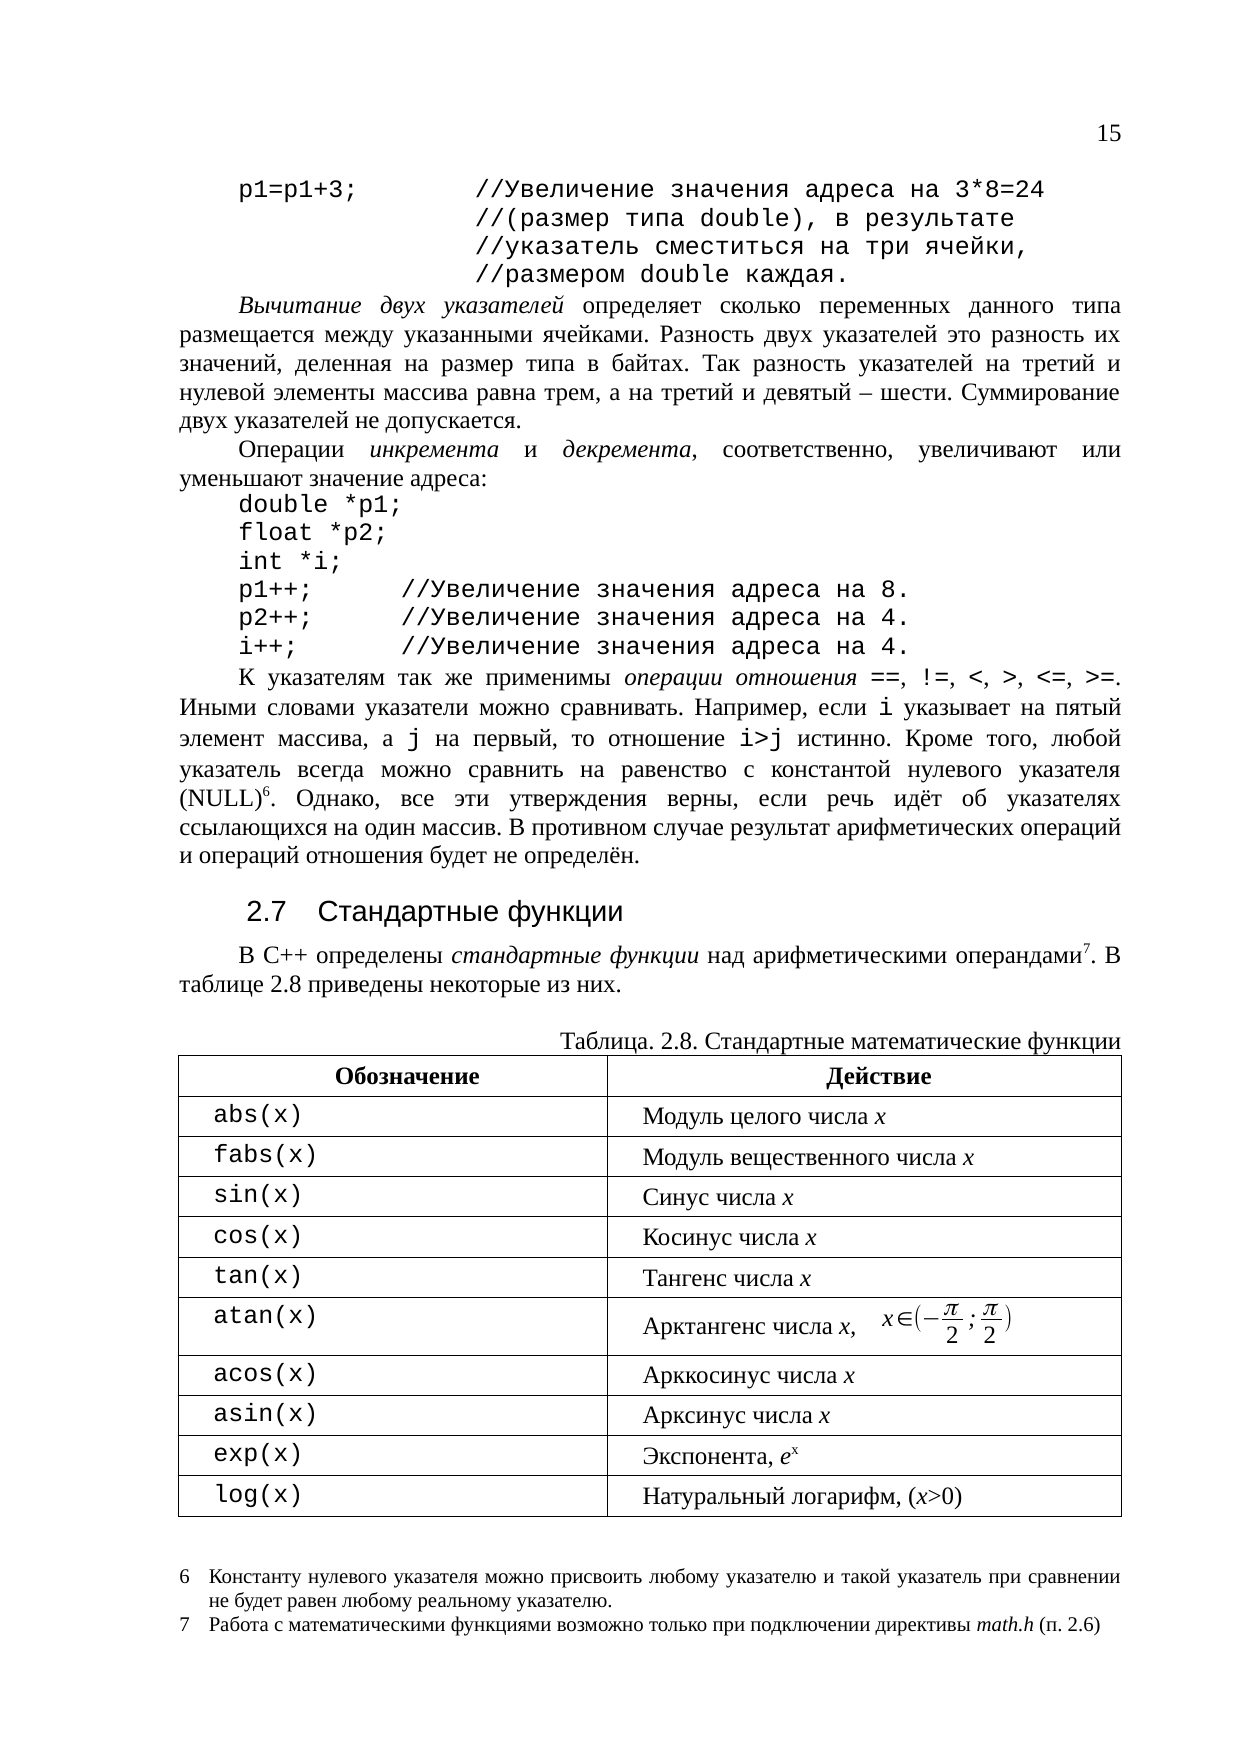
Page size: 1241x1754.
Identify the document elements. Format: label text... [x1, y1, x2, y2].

text //(размер типа double), в результате [179, 205, 1121, 234]
text Вычитание двух указателей определяет сколько переменных данного типа размещается между указанными ячейками. Разность двух указателей это разность их значений, деленная на размер типа в байтах. Так разность указателей на третий и нулевой элементы массива равна трем, а на третий и девятый – шести. Суммирование двух указателей не допускается. [179, 290, 1121, 434]
table_cell log(x) [179, 1476, 607, 1516]
text Константу нулевого указателя можно присвоить любому указателю и такой указатель при сравнении не будет равен любому реальному указателю. [179, 1564, 1121, 1612]
text В C++ определены стандартные функции над арифметическими операндами. В таблице 2.8 приведены некоторые из них. [179, 940, 1121, 998]
table_cell cos(x) [179, 1217, 607, 1257]
text p1++; //Увеличение значения адреса на 8. [179, 577, 1121, 605]
text p1=p1+3; //Увеличение значения адреса на 3*8=24 [179, 177, 1121, 205]
table_cell abs(x) [179, 1097, 607, 1136]
subtitle Стандартные функции [179, 894, 1121, 928]
text Таблица. 2.8. Стандартные математические функции [179, 1026, 1121, 1055]
table_header Действие [608, 1056, 1121, 1096]
table_cell Модуль целого числа x [608, 1097, 1121, 1136]
text int *i; [179, 548, 1121, 577]
text Работа с математическими функциями возможно только при подключении директивы math.h (п. 2.6) [179, 1612, 1121, 1636]
table_cell Тангенс числа x [608, 1258, 1121, 1297]
text i++; //Увеличение значения адреса на 4. [179, 633, 1121, 662]
text Операции инкремента и декремента, соответственно, увеличивают или уменьшают значение адреса: [179, 434, 1121, 492]
table_cell Арккосинус числа x [608, 1356, 1121, 1395]
table_cell Натуральный логарифм, (x>0) [608, 1476, 1121, 1516]
table_cell sin(x) [179, 1177, 607, 1216]
table_cell acos(x) [179, 1356, 607, 1395]
text К указателям так же применимы операции отношения ==, !=, <, >, <=, >=. Иными словами указатели можно сравнивать. Например, если i указывает на пятый элемент массива, а j на первый, то отношение i>j истинно. Кроме того, любой указатель всегда можно сравнить на равенство с константой нулевого указателя (NULL). Однако, все эти утверждения верны, если речь идёт об указателях ссылающихся на один массив. В противном случае результат арифметических операций и операций отношения будет не определён. [179, 662, 1121, 869]
table_cell asin(x) [179, 1396, 607, 1435]
table_cell Арктангенс числа x, [608, 1298, 1121, 1354]
table_cell Модуль вещественного числа x [608, 1137, 1121, 1176]
table_cell Косинус числа x [608, 1217, 1121, 1257]
table_cell Арксинус числа x [608, 1396, 1121, 1435]
table_cell fabs(x) [179, 1137, 607, 1176]
table_cell Экспонента, ex [608, 1436, 1121, 1475]
text p2++; //Увеличение значения адреса на 4. [179, 605, 1121, 633]
table_header Обозначение [179, 1056, 607, 1096]
text //указатель сместиться на три ячейки, [179, 234, 1121, 262]
table_cell atan(x) [179, 1298, 607, 1354]
table_cell exp(x) [179, 1436, 607, 1475]
text float *p2; [179, 520, 1121, 548]
table_cell tan(x) [179, 1258, 607, 1297]
text //размером double каждая. [179, 262, 1121, 290]
table_cell Синус числа x [608, 1177, 1121, 1216]
text double *p1; [179, 492, 1121, 520]
